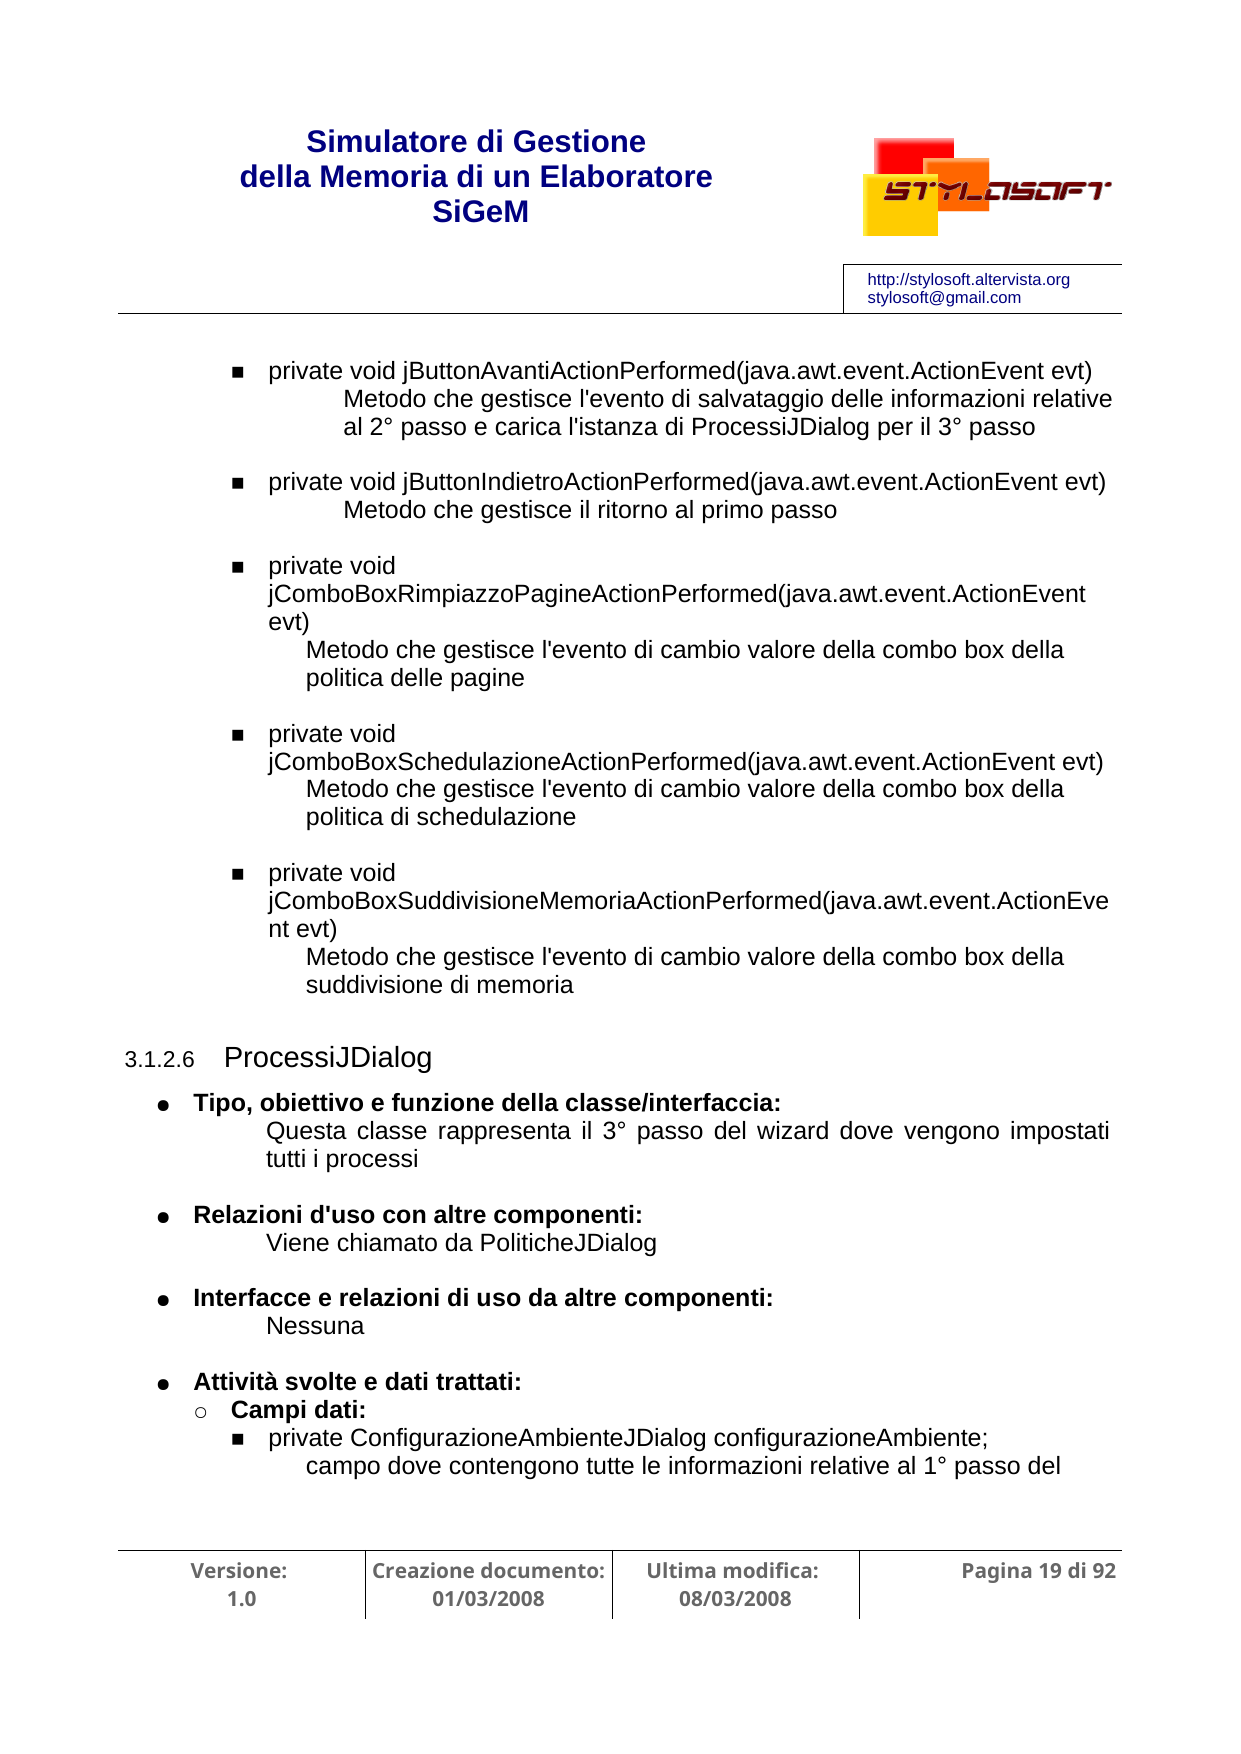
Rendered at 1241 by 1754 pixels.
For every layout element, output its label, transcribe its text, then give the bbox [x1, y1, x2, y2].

list Interfacce e relazioni di uso da altre componenti: [156, 1284, 1122, 1312]
list campo dove contengono tutte le informazioni relative al 1° passo del [268, 1452, 1122, 1479]
list Campi dati: [193, 1396, 1122, 1424]
list private void jButtonAvantiActionPerformed(java.awt.event.ActionEvent evt) [231, 357, 1122, 384]
list private void jButtonIndietroActionPerformed(java.awt.event.ActionEvent evt) [231, 468, 1122, 496]
list private ConfigurazioneAmbienteJDialog configurazioneAmbiente; [231, 1424, 1122, 1452]
list Nessuna [156, 1312, 1122, 1340]
list Metodo che gestisce il ritorno al primo passo [306, 496, 1122, 524]
list Relazioni d'uso con altre componenti: [156, 1200, 1122, 1228]
list Metodo che gestisce l'evento di salvataggio delle informazioni relative al 2° passo e carica l'istanza di ProcessiJDialog per il 3° passo [306, 384, 1122, 440]
list Metodo che gestisce l'evento di cambio valore della combo box della politica di schedulazione [268, 775, 1122, 831]
picture [848, 123, 1117, 247]
list private void jComboBoxSchedulazioneActionPerformed(java.awt.event.ActionEvent evt) [231, 719, 1122, 775]
list Questa classe rappresenta il 3° passo del wizard dove vengono impostati tutti i processi [156, 1117, 1122, 1172]
subtitle ProcessiJDialog [118, 1041, 1122, 1074]
list Metodo che gestisce l'evento di cambio valore della combo box della suddivisione di memoria [268, 943, 1122, 999]
list private void jComboBoxSuddivisioneMemoriaActionPerformed(java.awt.event.ActionEvent evt) [231, 859, 1122, 943]
list Tipo, obiettivo e funzione della classe/interfaccia: [156, 1089, 1122, 1117]
list private void jComboBoxRimpiazzoPagineActionPerformed(java.awt.event.ActionEvent evt) [231, 552, 1122, 636]
list Metodo che gestisce l'evento di cambio valore della combo box della politica delle pagine [268, 636, 1122, 692]
list Viene chiamato da PoliticheJDialog [156, 1228, 1122, 1256]
list Attività svolte e dati trattati: [156, 1368, 1122, 1396]
